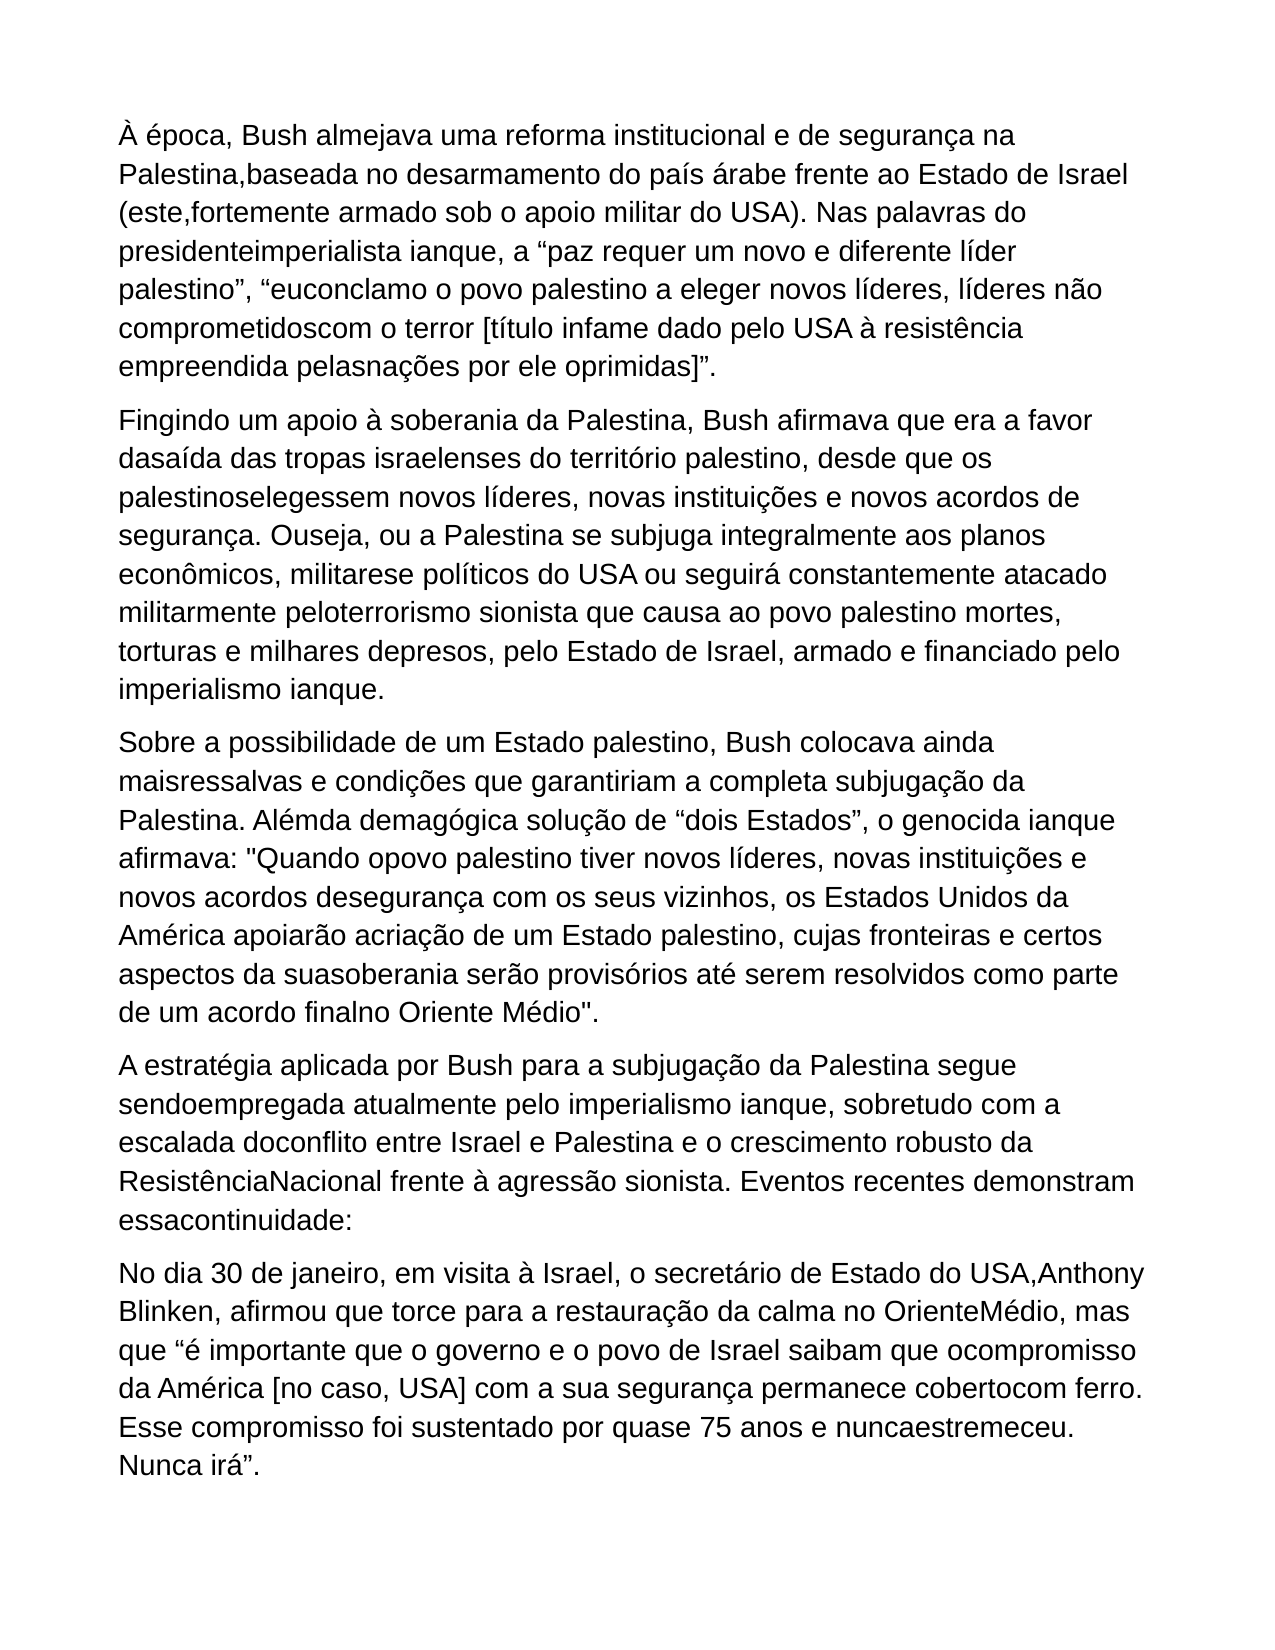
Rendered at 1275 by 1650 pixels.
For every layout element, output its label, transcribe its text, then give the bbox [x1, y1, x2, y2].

text No dia 30 de janeiro, em visita à Israel, o secretário de Estado do USA,Anthony Blinken, afirmou que torce para a restauração da calma no OrienteMédio, mas que “é importante que o governo e o povo de Israel saibam que ocompromisso da América [no caso, USA] com a sua segurança permanece cobertocom ferro. Esse compromisso foi sustentado por quase 75 anos e nuncaestremeceu. Nunca irá”. [118, 1256, 1157, 1482]
text À época, Bush almejava uma reforma institucional e de segurança na Palestina,baseada no desarmamento do país árabe frente ao Estado de Israel (este,fortemente armado sob o apoio militar do USA). Nas palavras do presidenteimperialista ianque, a “paz requer um novo e diferente líder palestino”, “euconclamo o povo palestino a eleger novos líderes, líderes não comprometidoscom o terror [título infame dado pelo USA à resistência empreendida pelasnações por ele oprimidas]”. [118, 118, 1157, 383]
text A estratégia aplicada por Bush para a subjugação da Palestina segue sendoempregada atualmente pelo imperialismo ianque, sobretudo com a escalada doconflito entre Israel e Palestina e o crescimento robusto da ResistênciaNacional frente à agressão sionista. Eventos recentes demonstram essacontinuidade: [118, 1048, 1157, 1236]
text Sobre a possibilidade de um Estado palestino, Bush colocava ainda maisressalvas e condições que garantiriam a completa subjugação da Palestina. Alémda demagógica solução de “dois Estados”, o genocida ianque afirmava: "Quando opovo palestino tiver novos líderes, novas instituições e novos acordos desegurança com os seus vizinhos, os Estados Unidos da América apoiarão acriação de um Estado palestino, cujas fronteiras e certos aspectos da suasoberania serão provisórios até serem resolvidos como parte de um acordo finalno Oriente Médio". [118, 725, 1157, 1029]
text Fingindo um apoio à soberania da Palestina, Bush afirmava que era a favor dasaída das tropas israelenses do território palestino, desde que os palestinoselegessem novos líderes, novas instituições e novos acordos de segurança. Ouseja, ou a Palestina se subjuga integralmente aos planos econômicos, militarese políticos do USA ou seguirá constantemente atacado militarmente peloterrorismo sionista que causa ao povo palestino mortes, torturas e milhares depresos, pelo Estado de Israel, armado e financiado pelo imperialismo ianque. [118, 402, 1157, 706]
